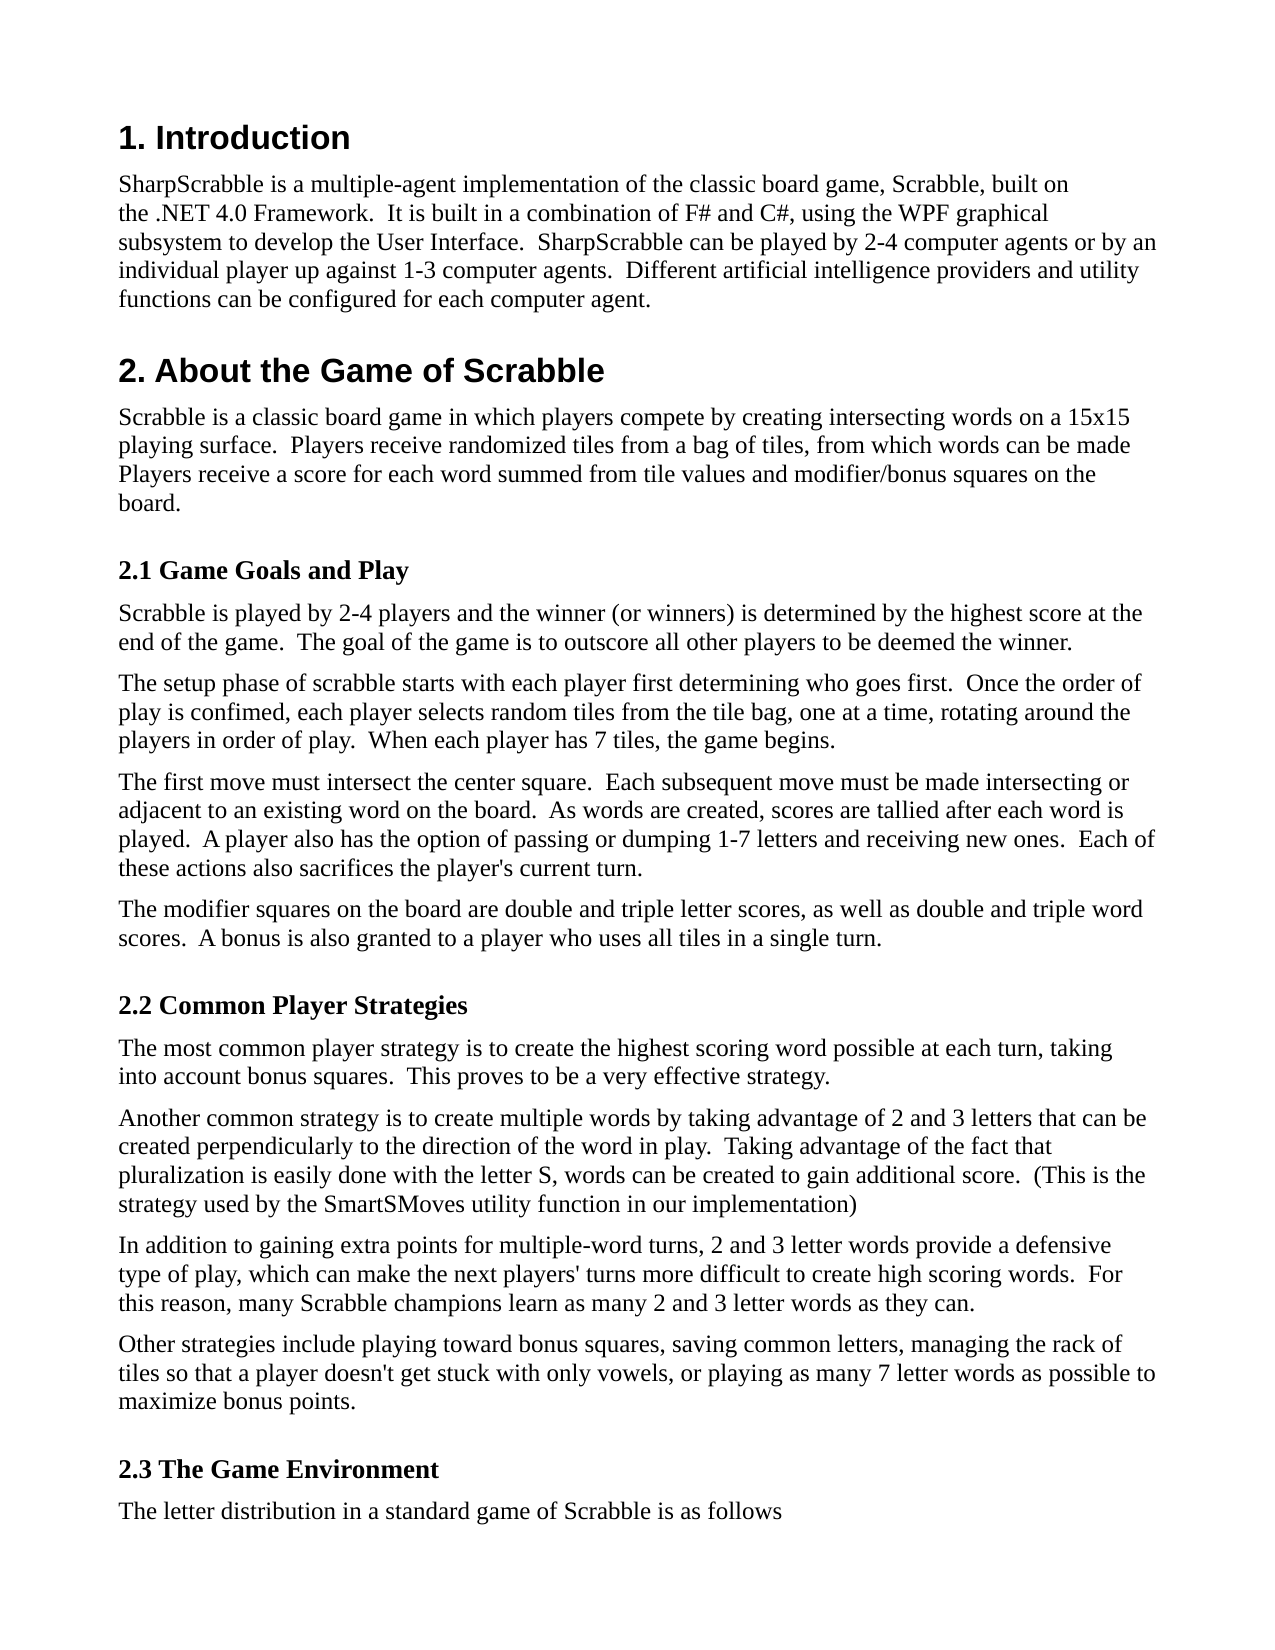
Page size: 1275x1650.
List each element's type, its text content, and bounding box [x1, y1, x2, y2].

text The first move must intersect the center square. Each subsequent move must be made intersecting or adjacent to an existing word on the board. As words are created, scores are tallied after each word is played. A player also has the option of passing or dumping 1-7 letters and receiving new ones. Each of these actions also sacrifices the player's current turn. [118, 767, 1157, 882]
subtitle 2.3 The Game Environment [118, 1453, 1157, 1484]
text In addition to gaining extra points for multiple-word turns, 2 and 3 letter words provide a defensive type of play, which can make the next players' turns more difficult to create high scoring words. For this reason, many Scrabble champions learn as many 2 and 3 letter words as they can. [118, 1230, 1157, 1316]
subtitle 2. About the Game of Scrabble [118, 351, 1157, 389]
subtitle 2.1 Game Goals and Play [118, 554, 1157, 585]
text The letter distribution in a standard game of Scrabble is as follows [118, 1496, 1157, 1525]
subtitle 1. Introduction [118, 118, 1157, 157]
text The most common player strategy is to create the highest scoring word possible at each turn, taking into account bonus squares. This proves to be a very effective strategy. [118, 1033, 1157, 1090]
text SharpScrabble is a multiple-agent implementation of the classic board game, Scrabble, built on the .NET 4.0 Framework. It is built in a combination of F# and C#, using the WPF graphical subsystem to develop the User Interface. SharpScrabble can be played by 2-4 computer agents or by an individual player up against 1-3 computer agents. Different artificial intelligence providers and utility functions can be configured for each computer agent. [118, 169, 1157, 313]
text The setup phase of scrabble starts with each player first determining who goes first. Once the order of play is confimed, each player selects random tiles from the tile bag, one at a time, rotating around the players in order of play. When each player has 7 tiles, the game begins. [118, 668, 1157, 754]
text Scrabble is played by 2-4 players and the winner (or winners) is determined by the highest score at the end of the game. The goal of the game is to outscore all other players to be deemed the winner. [118, 598, 1157, 655]
text Scrabble is a classic board game in which players compete by creating intersecting words on a 15x15 playing surface. Players receive randomized tiles from a bag of tiles, from which words can be made Players receive a score for each word summed from tile values and modifier/bonus squares on the board. [118, 402, 1157, 517]
subtitle 2.2 Common Player Strategies [118, 989, 1157, 1020]
text The modifier squares on the board are double and triple letter scores, as well as double and triple word scores. A bonus is also granted to a player who uses all tiles in a single turn. [118, 894, 1157, 952]
text Other strategies include playing toward bonus squares, saving common letters, managing the rack of tiles so that a player doesn't get stuck with only vowels, or playing as many 7 letter words as possible to maximize bonus points. [118, 1329, 1157, 1415]
text Another common strategy is to create multiple words by taking advantage of 2 and 3 letters that can be created perpendicularly to the direction of the word in play. Taking advantage of the fact that pluralization is easily done with the letter S, words can be created to gain additional score. (This is the strategy used by the SmartSMoves utility function in our implementation) [118, 1103, 1157, 1218]
